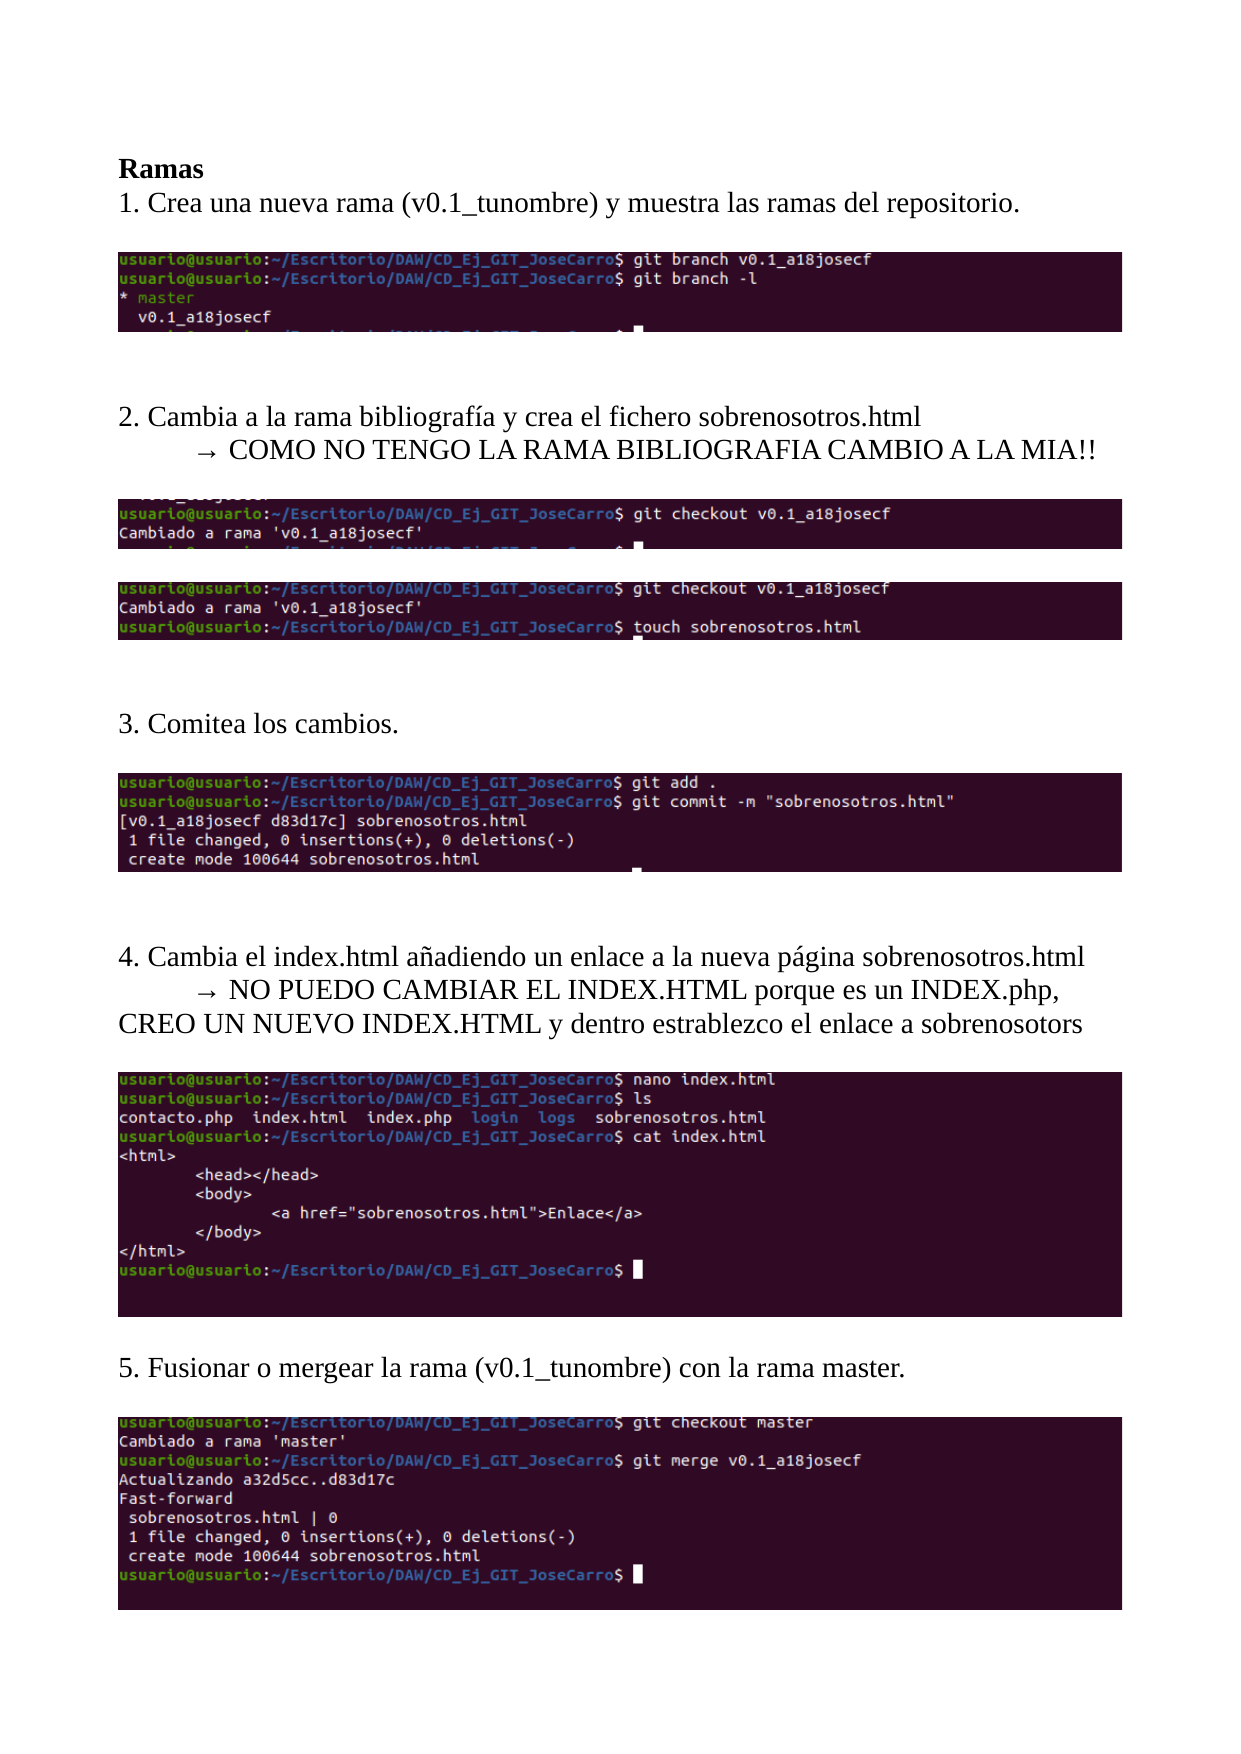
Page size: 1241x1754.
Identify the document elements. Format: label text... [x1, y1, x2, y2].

picture [118, 499, 1123, 549]
picture [118, 773, 1123, 872]
picture [118, 582, 1123, 640]
text → COMO NO TENGO LA RAMA BIBLIOGRAFIA CAMBIO A LA MIA!! [118, 432, 1122, 466]
text 4. Cambia el index.html añadiendo un enlace a la nueva página sobrenosotros.html [118, 939, 1122, 972]
text 3. Comitea los cambios. [118, 707, 1122, 740]
text Ramas [118, 152, 1122, 185]
text 5. Fusionar o mergear la rama (v0.1_tunombre) con la rama master. [118, 1351, 1122, 1384]
text 2. Cambia a la rama bibliografía y crea el fichero sobrenosotros.html [118, 399, 1122, 432]
text 1. Crea una nueva rama (v0.1_tunombre) y muestra las ramas del repositorio. [118, 185, 1122, 219]
picture [118, 252, 1123, 332]
text → NO PUEDO CAMBIAR EL INDEX.HTML porque es un INDEX.php, CREO UN NUEVO INDEX.HTML y dentro estrablezco el enlace a sobrenosotors [118, 972, 1122, 1039]
picture [118, 1072, 1123, 1317]
picture [118, 1417, 1123, 1610]
